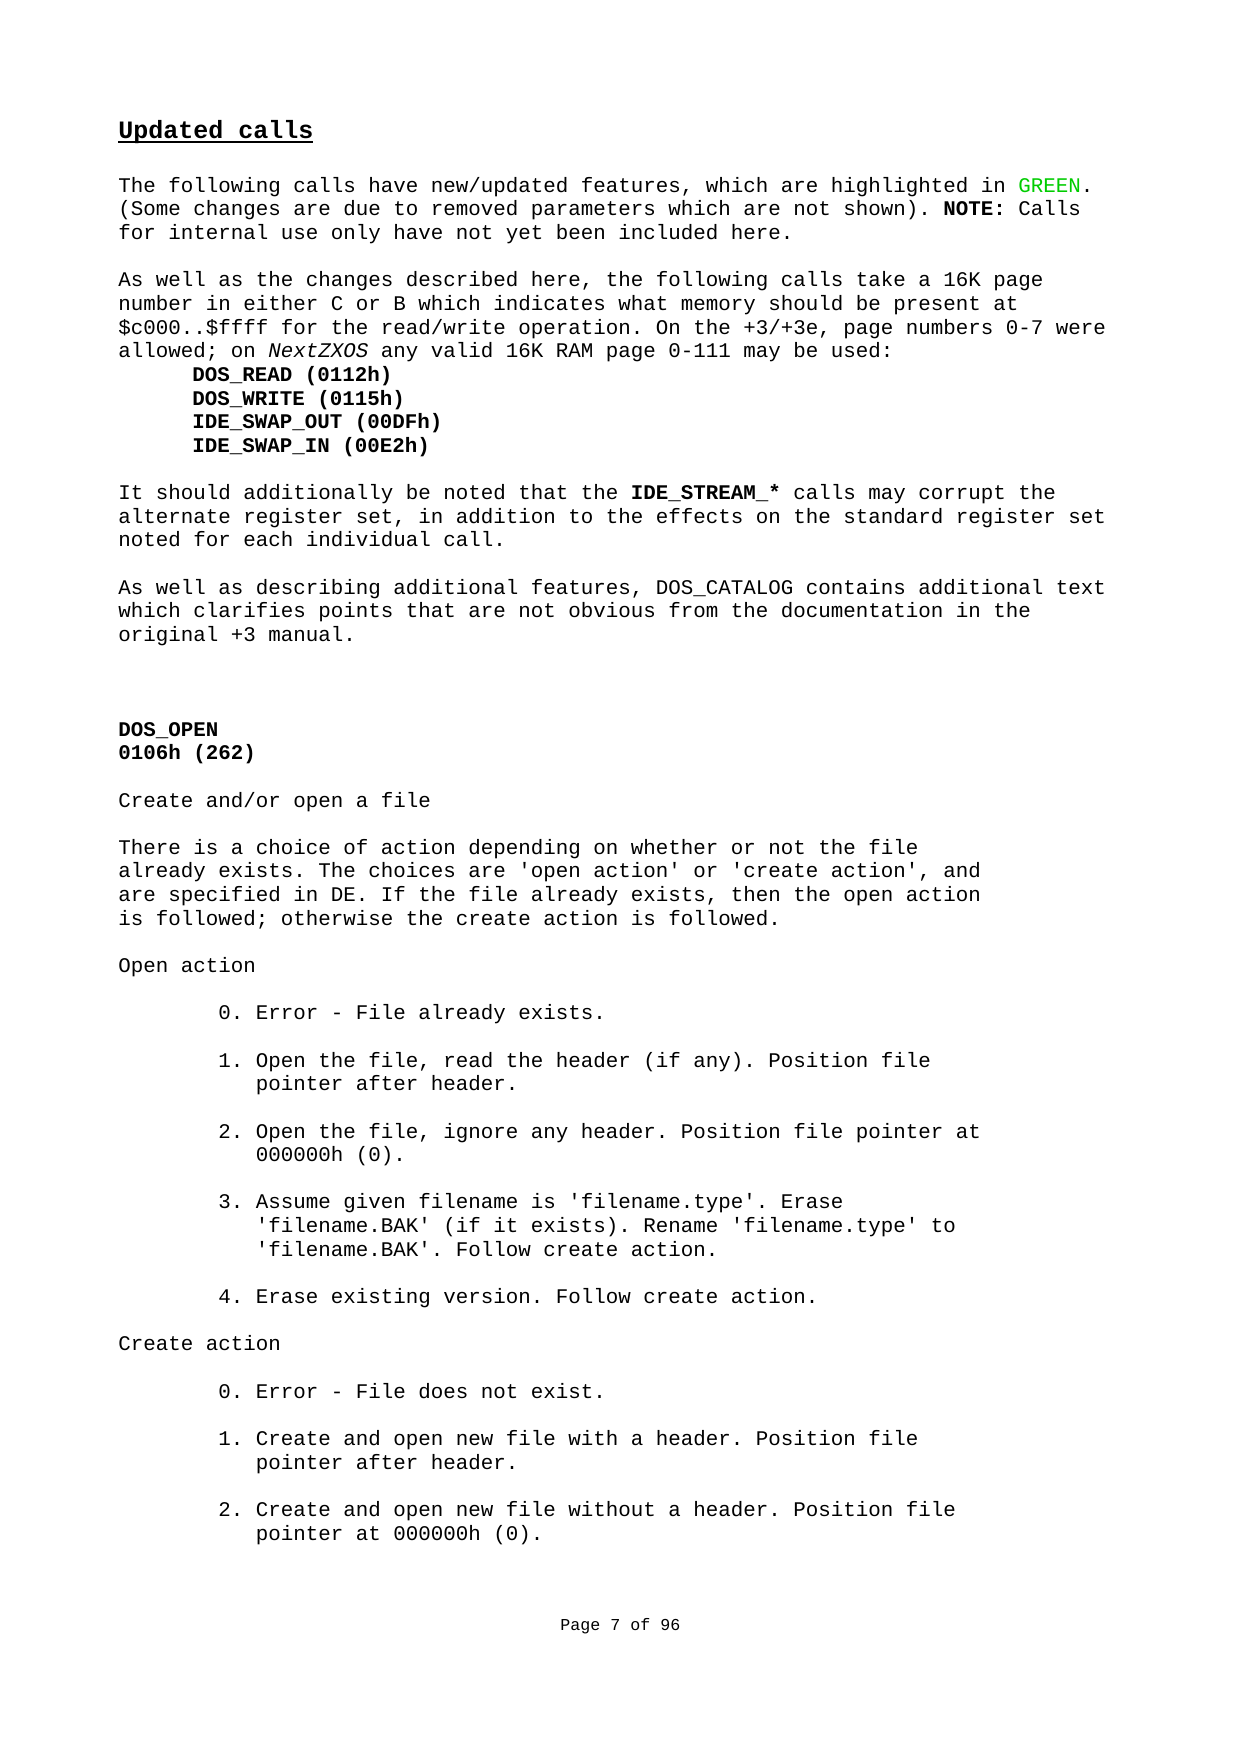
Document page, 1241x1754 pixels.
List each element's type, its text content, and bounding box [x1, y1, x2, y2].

text Updated calls [118, 118, 1122, 146]
text are specified in DE. If the file already exists, then the open action [118, 884, 1122, 908]
text 000000h (0). [118, 1144, 1122, 1168]
text 0106h (262) [118, 742, 1122, 766]
text As well as the changes described here, the following calls take a 16K page number in either C or B which indicates what memory should be present at $c000..$ffff for the read/write operation. On the +3/+3e, page numbers 0-7 were allowed; on NextZXOS any valid 16K RAM page 0-111 may be used: [118, 269, 1122, 364]
text 2. Create and open new file without a header. Position file [118, 1499, 1122, 1523]
text DOS_WRITE (0115h) [118, 388, 1122, 411]
text IDE_SWAP_IN (00E2h) [118, 435, 1122, 458]
text As well as describing additional features, DOS_CATALOG contains additional text which clarifies points that are not obvious from the documentation in the original +3 manual. [118, 577, 1122, 648]
text 0. Error - File does not exist. [118, 1381, 1122, 1404]
text It should additionally be noted that the IDE_STREAM_* calls may corrupt the alternate register set, in addition to the effects on the standard register set noted for each individual call. [118, 482, 1122, 553]
text already exists. The choices are 'open action' or 'create action', and [118, 861, 1122, 884]
text DOS_READ (0112h) [118, 364, 1122, 388]
text 'filename.BAK'. Follow create action. [118, 1239, 1122, 1262]
text Open action [118, 955, 1122, 979]
text 2. Open the file, ignore any header. Position file pointer at [118, 1121, 1122, 1144]
text IDE_SWAP_OUT (00DFh) [118, 411, 1122, 435]
text 4. Erase existing version. Follow create action. [118, 1286, 1122, 1310]
text 3. Assume given filename is 'filename.type'. Erase [118, 1192, 1122, 1215]
text There is a choice of action depending on whether or not the file [118, 837, 1122, 861]
text 1. Create and open new file with a header. Position file [118, 1428, 1122, 1452]
text 1. Open the file, read the header (if any). Position file [118, 1050, 1122, 1073]
text 'filename.BAK' (if it exists). Rename 'filename.type' to [118, 1215, 1122, 1239]
text Create and/or open a file [118, 789, 1122, 813]
text pointer at 000000h (0). [118, 1523, 1122, 1546]
text The following calls have new/updated features, which are highlighted in GREEN. (Some changes are due to removed parameters which are not shown). NOTE: Calls for internal use only have not yet been included here. [118, 175, 1122, 246]
text DOS_OPEN [118, 719, 1122, 742]
text pointer after header. [118, 1452, 1122, 1475]
text 0. Error - File already exists. [118, 1002, 1122, 1026]
text Create action [118, 1333, 1122, 1357]
text is followed; otherwise the create action is followed. [118, 908, 1122, 931]
text pointer after header. [118, 1073, 1122, 1097]
